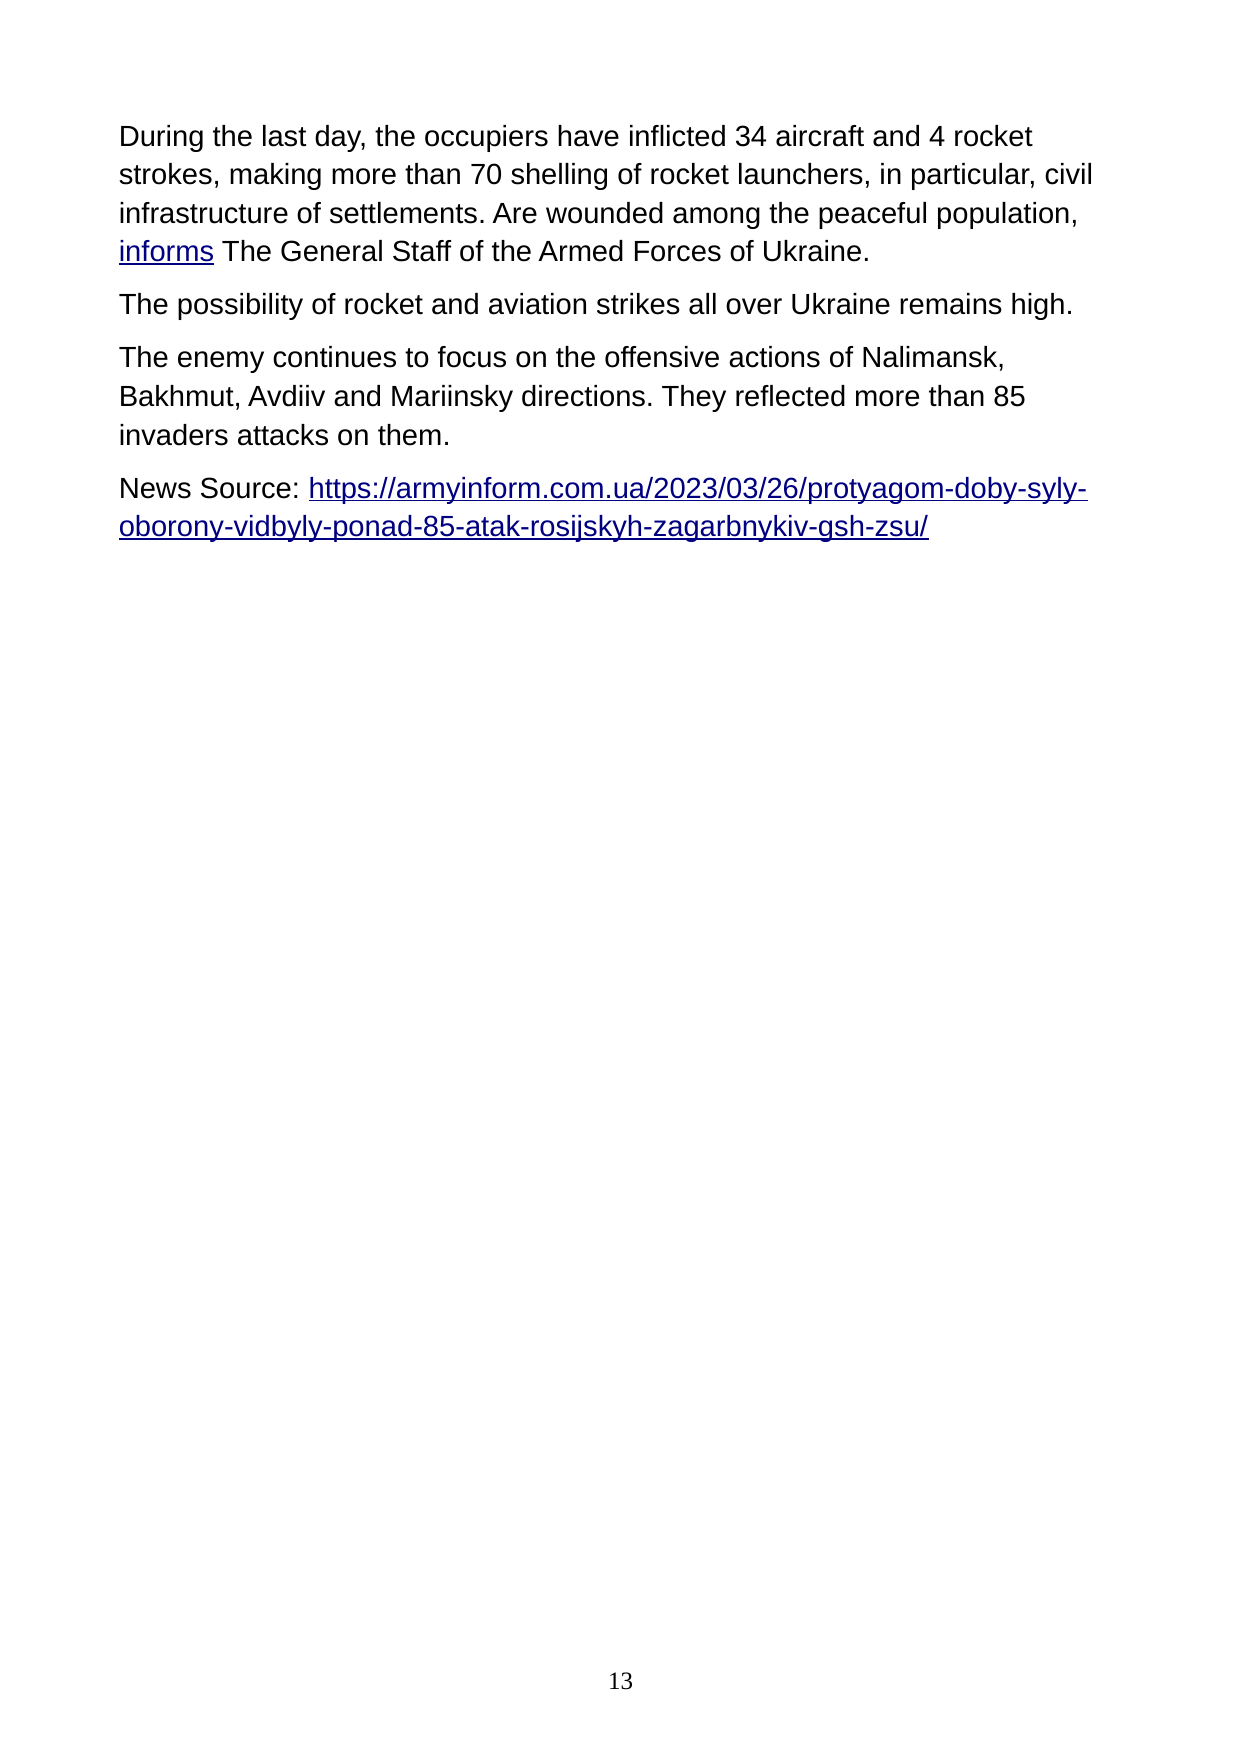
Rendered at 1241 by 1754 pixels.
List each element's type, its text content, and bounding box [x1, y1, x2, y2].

text During the last day, the occupiers have inflicted 34 aircraft and 4 rocket strokes, making more than 70 shelling of rocket launchers, in particular, civil infrastructure of settlements. Are wounded among the peaceful population, informs The General Staff of the Armed Forces of Ukraine. [118, 118, 1122, 268]
text The possibility of rocket and aviation strikes all over Ukraine remains high. [118, 287, 1122, 321]
text News Source: https://armyinform.com.ua/2023/03/26/protyagom-doby-syly-oborony-vidbyly-ponad-85-atak-rosijskyh-zagarbnykiv-gsh-zsu/ [118, 471, 1122, 543]
text The enemy continues to focus on the offensive actions of Nalimansk, Bakhmut, Avdiiv and Mariinsky directions. They reflected more than 85 invaders attacks on them. [118, 340, 1122, 451]
